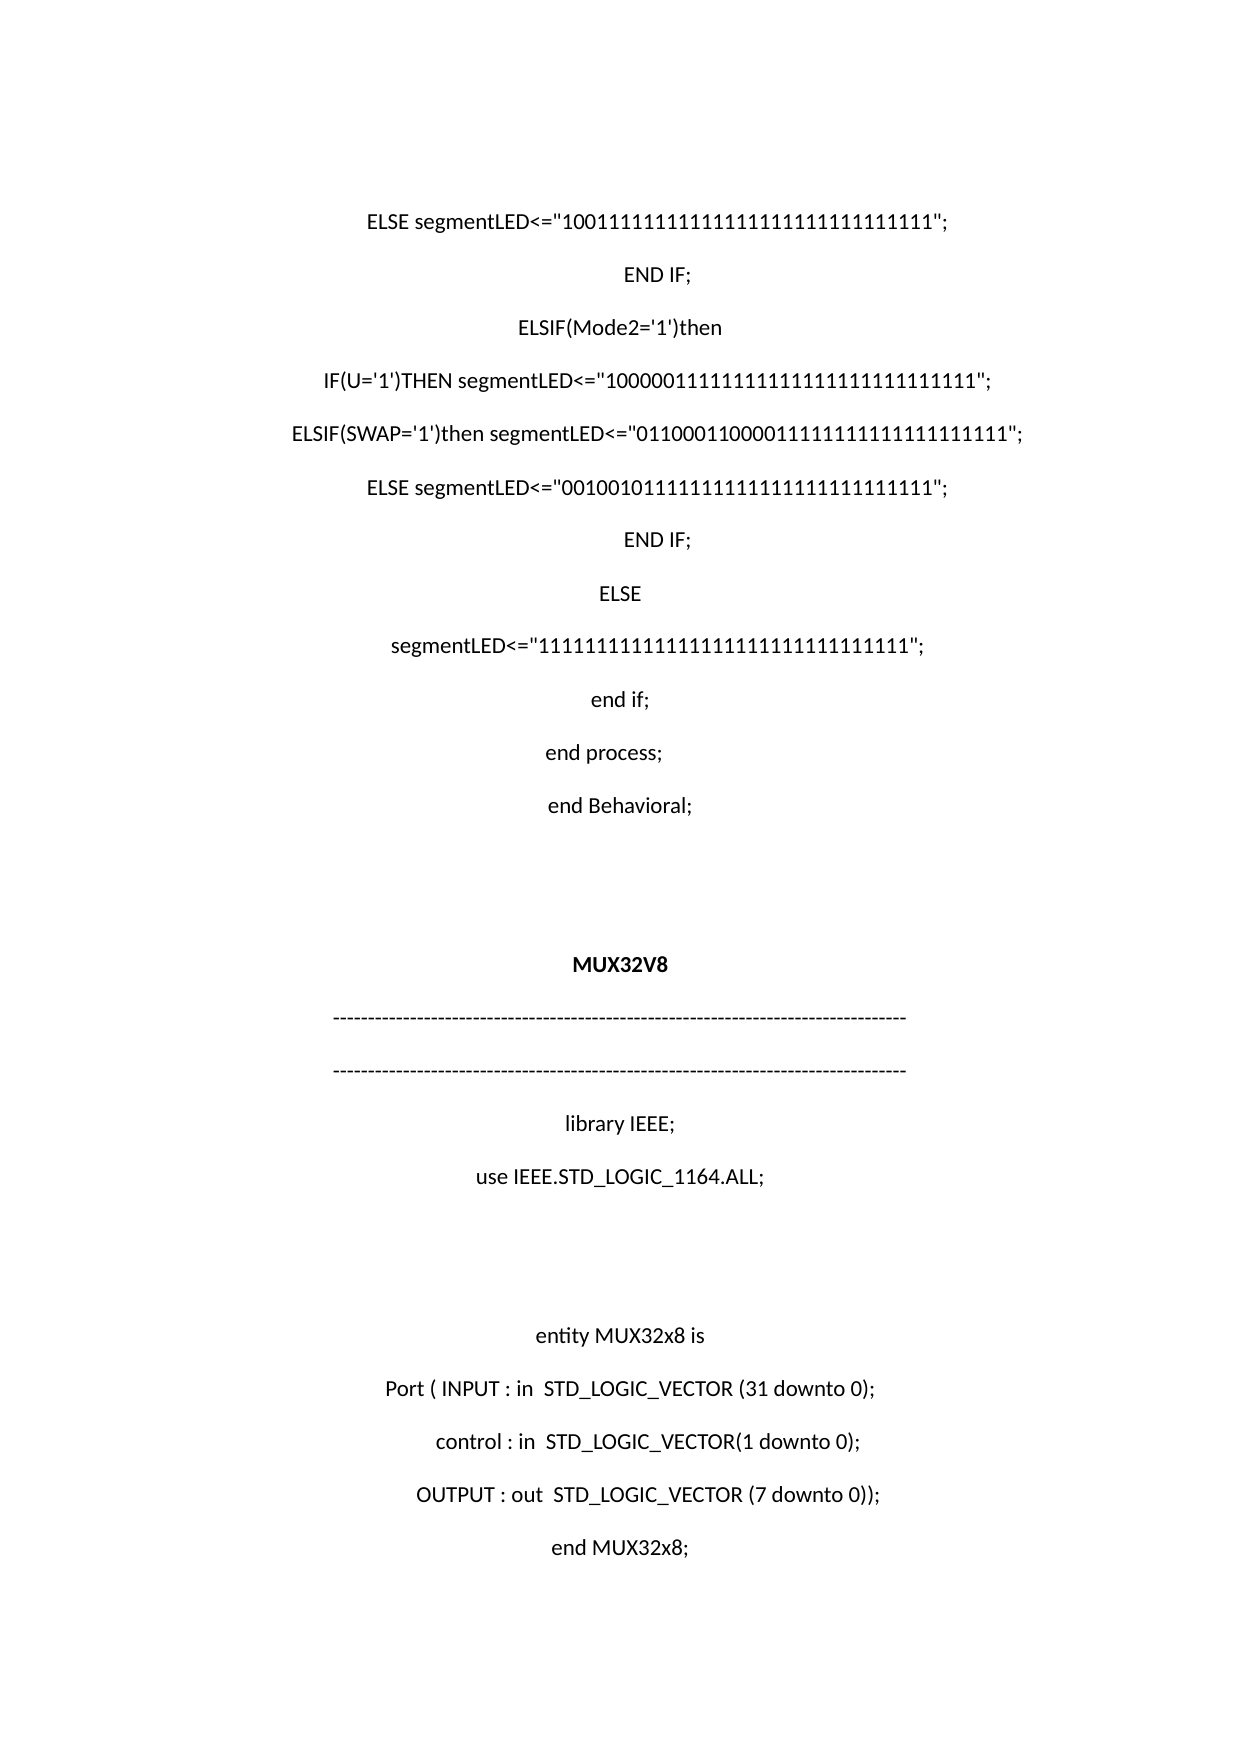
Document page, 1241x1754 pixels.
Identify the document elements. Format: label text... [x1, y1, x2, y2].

text IF(U='1')THEN segmentLED<="10000011111111111111111111111111"; [187, 367, 1053, 394]
text END IF; [187, 526, 1053, 554]
text end if; [187, 685, 1053, 713]
text ---------------------------------------------------------------------------------- [187, 1056, 1053, 1084]
text ---------------------------------------------------------------------------------- [187, 1003, 1053, 1031]
text end Behavioral; [187, 791, 1053, 819]
text entity MUX32x8 is [187, 1321, 1053, 1349]
text end process; [187, 738, 1053, 766]
text segmentLED<="11111111111111111111111111111111"; [187, 632, 1053, 660]
text Port ( INPUT : in STD_LOGIC_VECTOR (31 downto 0); [187, 1374, 1053, 1402]
text control : in STD_LOGIC_VECTOR(1 downto 0); [187, 1427, 1053, 1455]
text MUX32V8 [187, 950, 1053, 978]
text ELSIF(Mode2='1')then [187, 313, 1053, 342]
text ELSE segmentLED<="10011111111111111111111111111111"; [187, 207, 1053, 236]
text use IEEE.STD_LOGIC_1164.ALL; [187, 1162, 1053, 1190]
text library IEEE; [187, 1109, 1053, 1137]
text END IF; [187, 261, 1053, 288]
text ELSE segmentLED<="00100101111111111111111111111111"; [187, 473, 1053, 501]
text ELSE [187, 579, 1053, 607]
text end MUX32x8; [187, 1533, 1053, 1561]
text ELSIF(SWAP='1')then segmentLED<="01100011000011111111111111111111"; [187, 419, 1053, 448]
text OUTPUT : out STD_LOGIC_VECTOR (7 downto 0)); [187, 1480, 1053, 1508]
